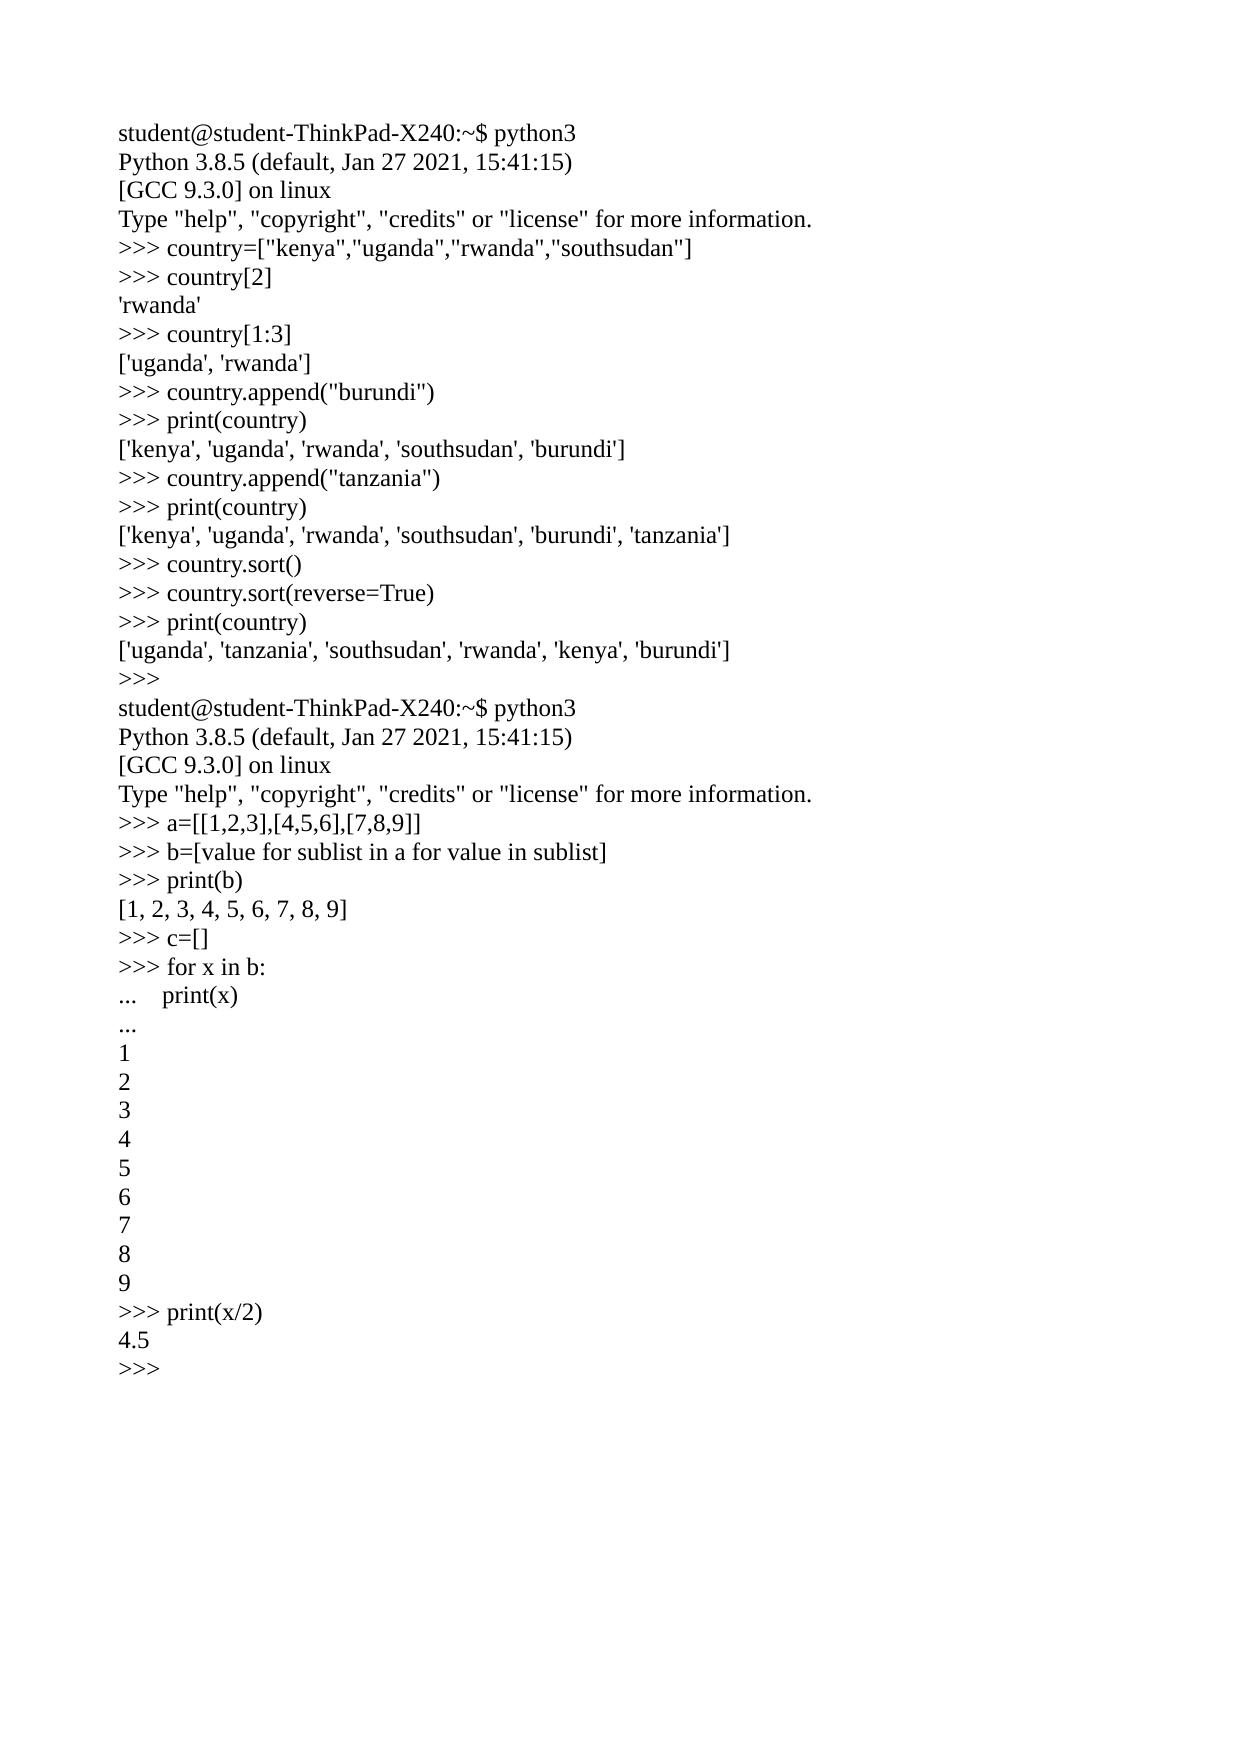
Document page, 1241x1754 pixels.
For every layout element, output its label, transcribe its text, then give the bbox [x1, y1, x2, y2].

text Type "help", "copyright", "credits" or "license" for more information. [118, 779, 1122, 808]
text >>> [118, 664, 1122, 693]
text 7 [118, 1211, 1122, 1239]
text 5 [118, 1153, 1122, 1182]
text >>> b=[value for sublist in a for value in sublist] [118, 837, 1122, 866]
text Python 3.8.5 (default, Jan 27 2021, 15:41:15) [118, 147, 1122, 176]
text 9 [118, 1268, 1122, 1297]
text >>> print(x/2) [118, 1297, 1122, 1326]
text >>> country.append("tanzania") [118, 463, 1122, 492]
text student@student-ThinkPad-X240:~$ python3 [118, 118, 1122, 147]
text >>> for x in b: [118, 952, 1122, 981]
text [GCC 9.3.0] on linux [118, 751, 1122, 779]
text 6 [118, 1182, 1122, 1211]
text >>> print(country) [118, 406, 1122, 434]
text 4 [118, 1124, 1122, 1153]
text >>> a=[[1,2,3],[4,5,6],[7,8,9]] [118, 808, 1122, 837]
text >>> country.sort(reverse=True) [118, 578, 1122, 607]
text Type "help", "copyright", "credits" or "license" for more information. [118, 204, 1122, 233]
text ['kenya', 'uganda', 'rwanda', 'southsudan', 'burundi', 'tanzania'] [118, 521, 1122, 549]
text >>> print(b) [118, 866, 1122, 894]
text ... [118, 1009, 1122, 1038]
text >>> country[2] [118, 262, 1122, 291]
text 'rwanda' [118, 291, 1122, 319]
text 1 [118, 1038, 1122, 1067]
text >>> print(country) [118, 492, 1122, 521]
text >>> c=[] [118, 923, 1122, 952]
text [GCC 9.3.0] on linux [118, 176, 1122, 204]
text Python 3.8.5 (default, Jan 27 2021, 15:41:15) [118, 722, 1122, 751]
text ['kenya', 'uganda', 'rwanda', 'southsudan', 'burundi'] [118, 434, 1122, 463]
text 2 [118, 1067, 1122, 1096]
text [1, 2, 3, 4, 5, 6, 7, 8, 9] [118, 894, 1122, 923]
text 8 [118, 1239, 1122, 1268]
text 4.5 [118, 1326, 1122, 1354]
text >>> country=["kenya","uganda","rwanda","southsudan"] [118, 233, 1122, 262]
text >>> [118, 1354, 1122, 1383]
text 3 [118, 1096, 1122, 1124]
text >>> country[1:3] [118, 319, 1122, 348]
text student@student-ThinkPad-X240:~$ python3 [118, 693, 1122, 722]
text >>> print(country) [118, 607, 1122, 636]
text ['uganda', 'rwanda'] [118, 348, 1122, 377]
text >>> country.sort() [118, 549, 1122, 578]
text ... print(x) [118, 981, 1122, 1009]
text ['uganda', 'tanzania', 'southsudan', 'rwanda', 'kenya', 'burundi'] [118, 636, 1122, 664]
text >>> country.append("burundi") [118, 377, 1122, 406]
